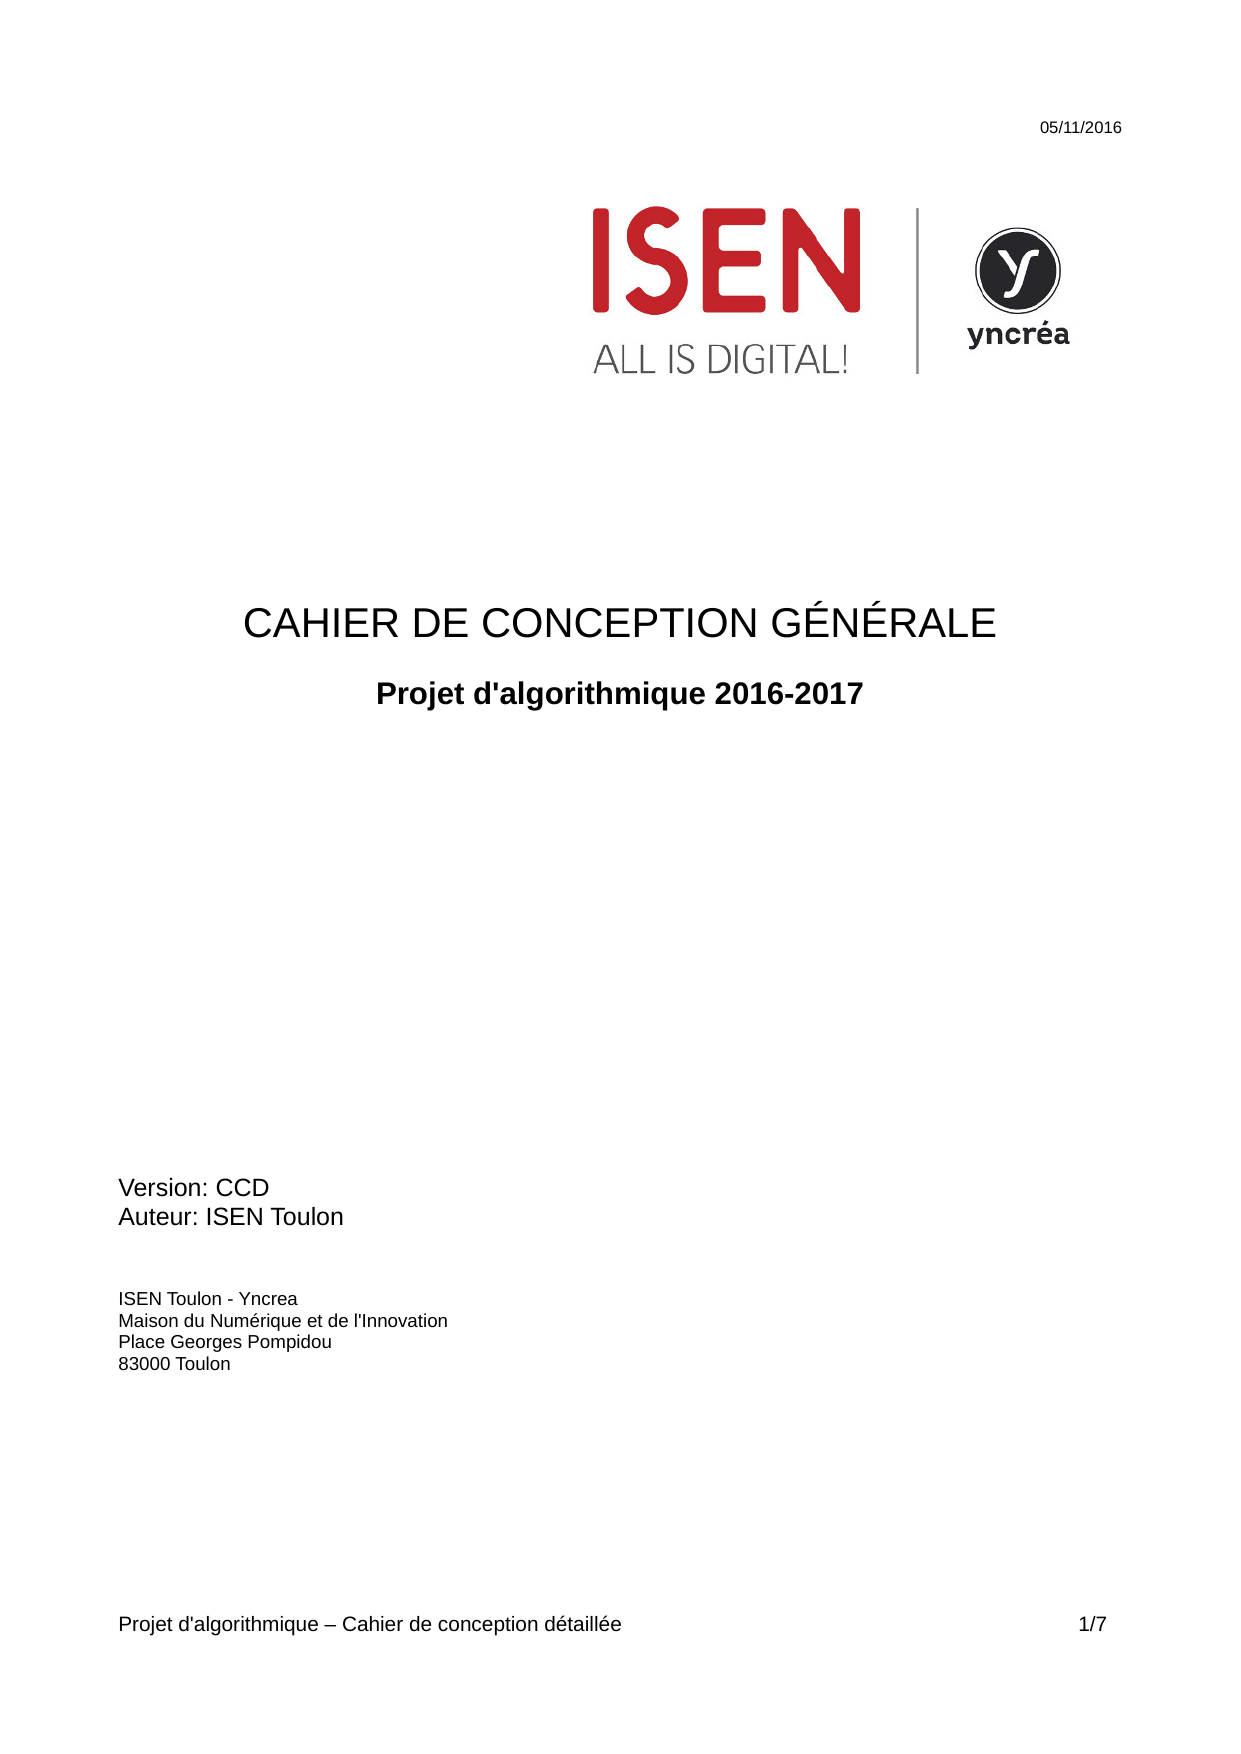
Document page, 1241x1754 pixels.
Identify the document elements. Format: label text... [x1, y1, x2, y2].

picture [541, 168, 1120, 405]
text 83000 Toulon [118, 1353, 1122, 1374]
text Version: CCD [118, 1173, 1122, 1202]
text CAHIER DE CONCEPTION GÉNÉRALE [118, 598, 1122, 646]
text Auteur: ISEN Toulon [118, 1202, 1122, 1231]
text Projet d'algorithmique 2016-2017 [118, 675, 1122, 711]
text ISEN Toulon - Yncrea Maison du Numérique et de l'Innovation Place Georges Pompidou [118, 1288, 1122, 1353]
